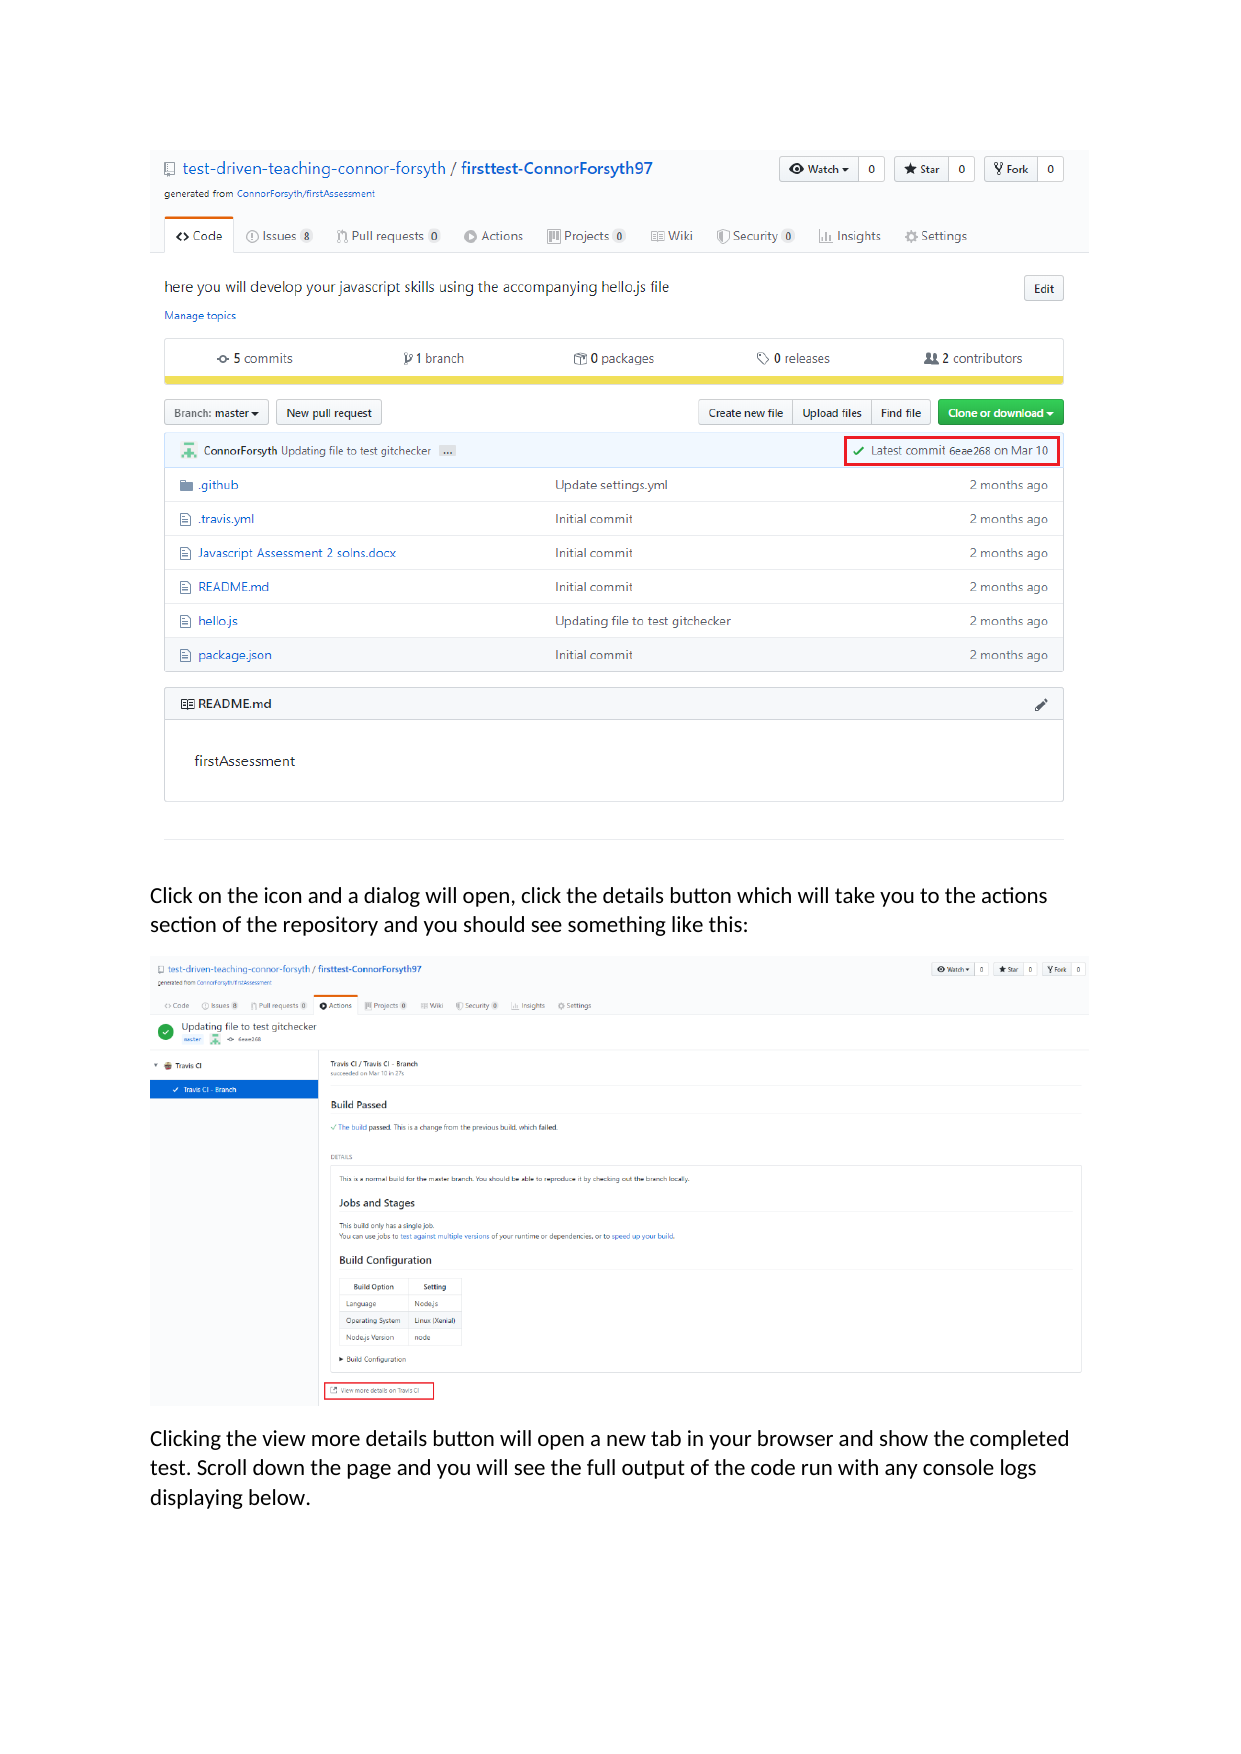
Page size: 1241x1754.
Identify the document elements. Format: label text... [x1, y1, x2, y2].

text Clicking the view more details button will open a new tab in your browser and show the completed test. Scroll down the page and you will see the full output of the code run with any console logs displaying below. [150, 1424, 1090, 1511]
text Click on the icon and a dialog will open, click the details button which will take you to the actions section of the repository and you should see something like this: [150, 881, 1090, 938]
